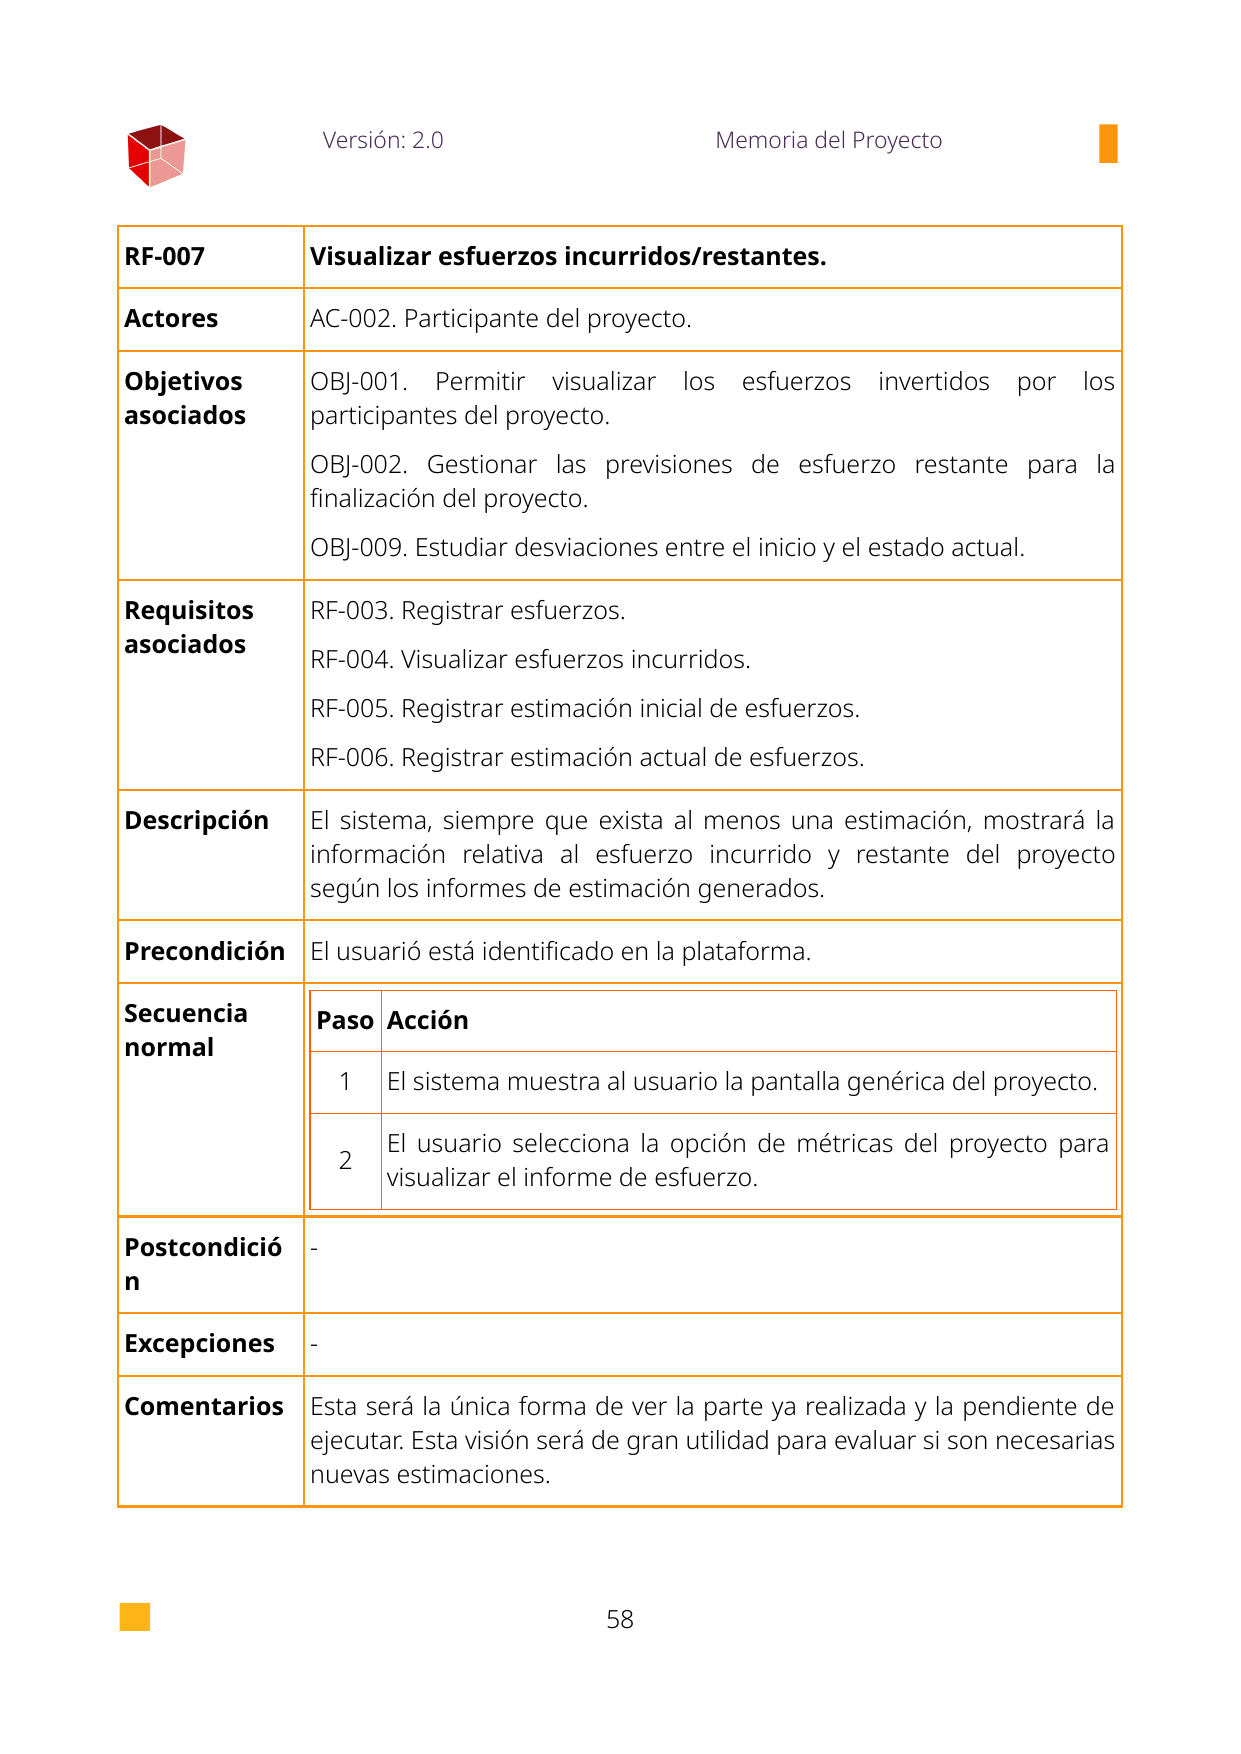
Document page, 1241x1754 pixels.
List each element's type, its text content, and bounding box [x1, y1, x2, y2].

table_header Acción [382, 991, 1116, 1051]
table_cell Objetivos asociados [119, 352, 303, 579]
table_header Visualizar esfuerzos incurridos/restantes. [305, 227, 1121, 287]
table_cell El sistema, siempre que exista al menos una estimación, mostrará la información relativa al esfuerzo incurrido y restante del proyecto según los informes de estimación generados. [305, 791, 1121, 919]
table_cell Esta será la única forma de ver la parte ya realizada y la pendiente de ejecutar. Esta visión será de gran utilidad para evaluar si son necesarias nuevas estimaciones. [305, 1377, 1121, 1505]
table_cell El usuario selecciona la opción de métricas del proyecto para visualizar el informe de esfuerzo. [382, 1114, 1116, 1208]
table_cell Comentarios [119, 1377, 303, 1505]
table_cell [305, 984, 1121, 1215]
table_header Paso [311, 991, 381, 1051]
picture [123, 123, 189, 189]
table_cell 1 [311, 1052, 381, 1113]
table_header RF-007 [119, 227, 303, 287]
table_cell Precondición [119, 921, 303, 982]
table_cell RF-003. Registrar esfuerzos. RF-004. Visualizar esfuerzos incurridos. RF-005. Registrar estimación inicial de esfuerzos. RF-006. Registrar estimación actual de esfuerzos. [305, 581, 1121, 788]
table_cell OBJ-001. Permitir visualizar los esfuerzos invertidos por los participantes del proyecto. OBJ-002. Gestionar las previsiones de esfuerzo restante para la finalización del proyecto. OBJ-009. Estudiar desviaciones entre el inicio y el estado actual. [305, 352, 1121, 579]
table_cell AC-002. Participante del proyecto. [305, 289, 1121, 350]
table_cell El sistema muestra al usuario la pantalla genérica del proyecto. [382, 1052, 1116, 1113]
table_cell Postcondición [119, 1218, 303, 1312]
table_cell Actores [119, 289, 303, 350]
table_cell - [305, 1218, 1121, 1312]
table_cell Excepciones [119, 1314, 303, 1374]
table_cell Descripción [119, 791, 303, 919]
table_cell El usuarió está identificado en la plataforma. [305, 921, 1121, 982]
table_cell Requisitos asociados [119, 581, 303, 788]
table_cell 2 [311, 1114, 381, 1208]
table_cell Secuencia normal [119, 984, 303, 1215]
table_cell - [305, 1314, 1121, 1374]
